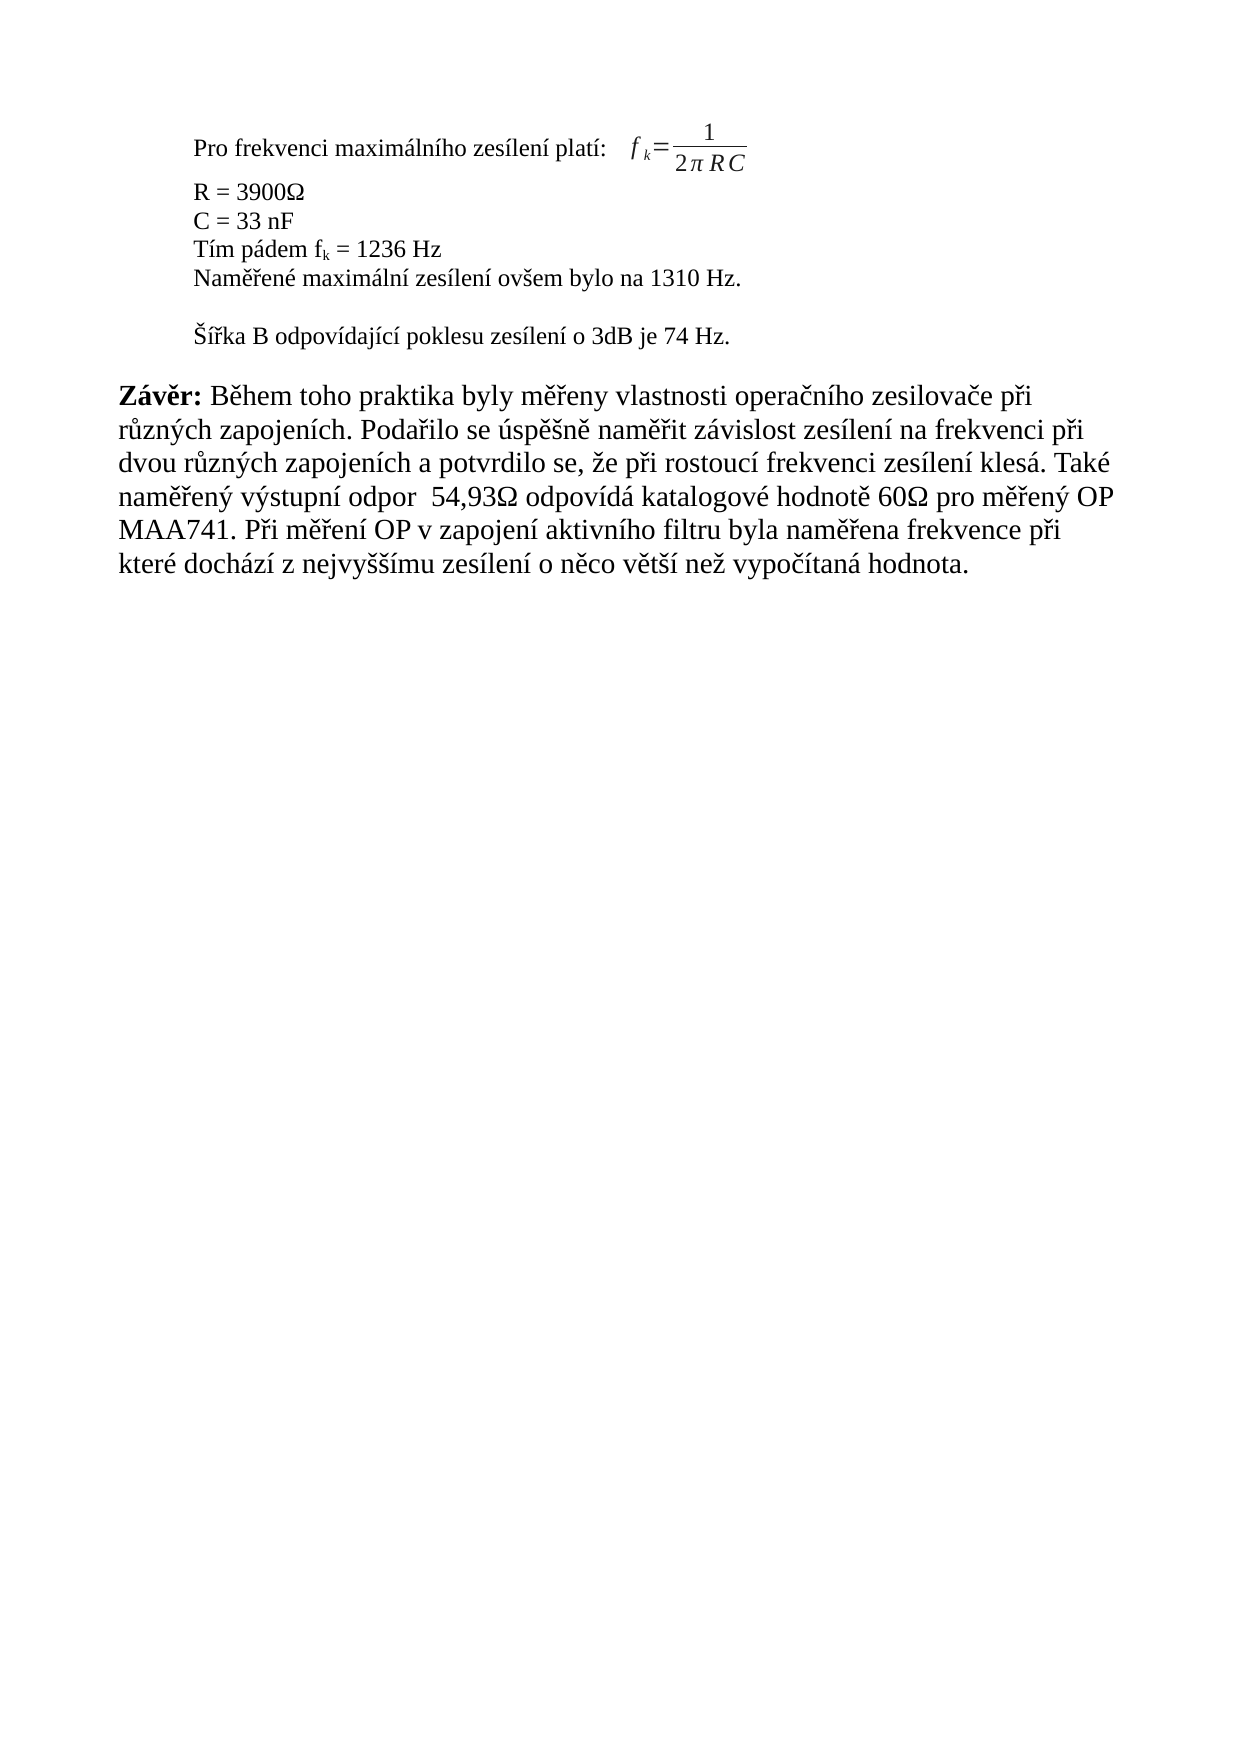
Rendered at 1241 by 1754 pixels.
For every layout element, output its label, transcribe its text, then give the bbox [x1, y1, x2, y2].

list Pro frekvenci maximálního zesílení platí: R = 3900Ω C = 33 nF Tím pádem fk = 1236 Hz Naměřené maximální zesílení ovšem bylo na 1310 Hz. Šířka B odpovídající poklesu zesílení o 3dB je 74 Hz. [156, 118, 1122, 349]
text Závěr: Během toho praktika byly měřeny vlastnosti operačního zesilovače při různých zapojeních. Podařilo se úspěšně naměřit závislost zesílení na frekvenci při dvou různých zapojeních a potvrdilo se, že při rostoucí frekvenci zesílení klesá. Také naměřený výstupní odpor 54,93Ω odpovídá katalogové hodnotě 60Ω pro měřený OP MAA741. Při měření OP v zapojení aktivního filtru byla naměřena frekvence při které dochází z nejvyššímu zesílení o něco větší než vypočítaná hodnota. [118, 378, 1122, 579]
